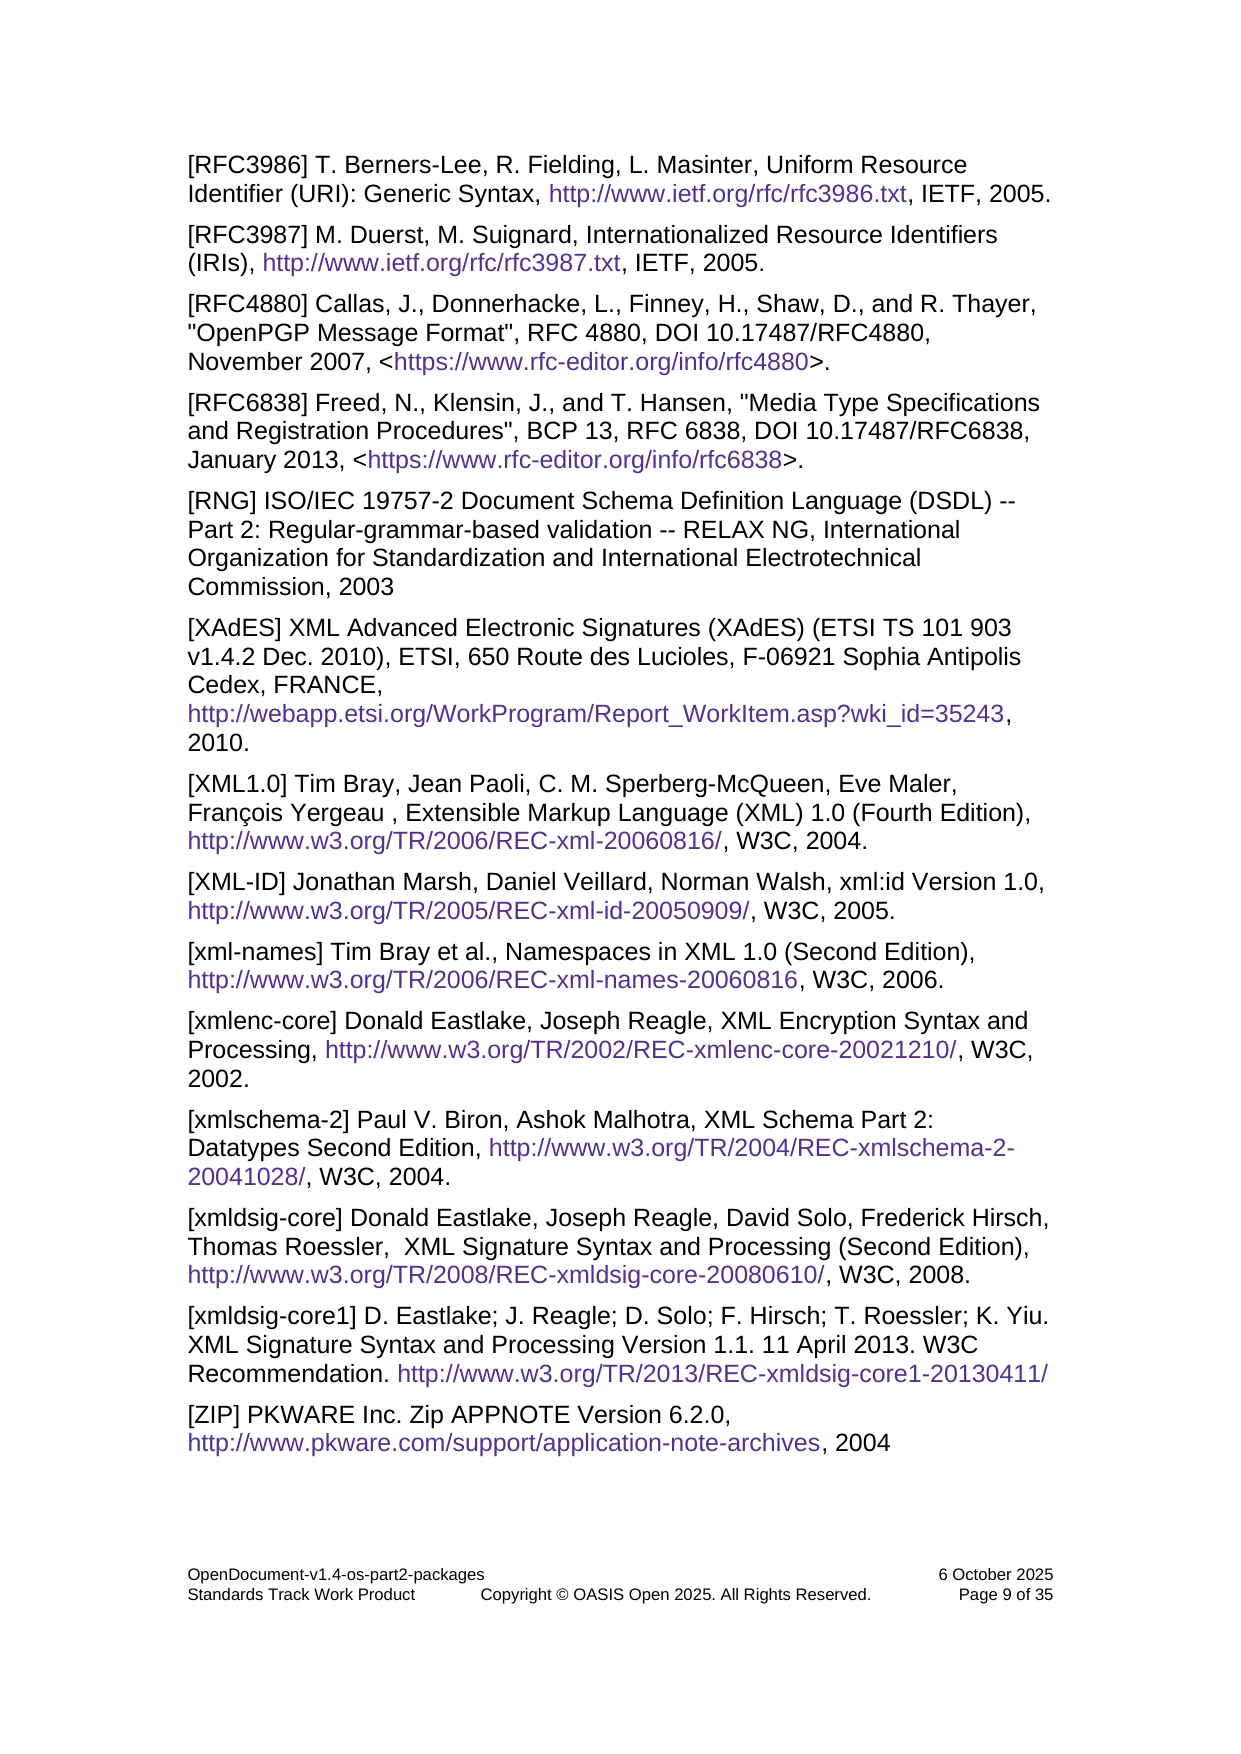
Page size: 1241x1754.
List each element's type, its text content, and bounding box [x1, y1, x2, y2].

text [XAdES] XML Advanced Electronic Signatures (XAdES) (ETSI TS 101 903 v1.4.2 Dec. 2010), ETSI, 650 Route des Lucioles, F-06921 Sophia Antipolis Cedex, FRANCE, http://webapp.etsi.org/WorkProgram/Report_WorkItem.asp?wki_id=35243, 2010. [187, 613, 1053, 757]
text [xml-names] Tim Bray et al., Namespaces in XML 1.0 (Second Edition), http://www.w3.org/TR/2006/REC-xml-names-20060816, W3C, 2006. [187, 937, 1053, 994]
text [XML-ID] Jonathan Marsh, Daniel Veillard, Norman Walsh, xml:id Version 1.0, http://www.w3.org/TR/2005/REC-xml-id-20050909/, W3C, 2005. [187, 867, 1053, 924]
text [xmlschema-2] Paul V. Biron, Ashok Malhotra, XML Schema Part 2: Datatypes Second Edition, http://www.w3.org/TR/2004/REC-xmlschema-2-20041028/, W3C, 2004. [187, 1104, 1053, 1191]
text [RFC3986] T. Berners-Lee, R. Fielding, L. Masinter, Uniform Resource Identifier (URI): Generic Syntax, http://www.ietf.org/rfc/rfc3986.txt, IETF, 2005. [187, 150, 1053, 207]
text [XML1.0] Tim Bray, Jean Paoli, C. M. Sperberg-McQueen, Eve Maler, François Yergeau , Extensible Markup Language (XML) 1.0 (Fourth Edition), http://www.w3.org/TR/2006/REC-xml-20060816/, W3C, 2004. [187, 769, 1053, 855]
text [ZIP] PKWARE Inc. Zip APPNOTE Version 6.2.0, http://www.pkware.com/support/application-note-archives, 2004 [187, 1399, 1053, 1457]
text [xmldsig-core1] D. Eastlake; J. Reagle; D. Solo; F. Hirsch; T. Roessler; K. Yiu. XML Signature Syntax and Processing Version 1.1. 11 April 2013. W3C Recommendation. http://www.w3.org/TR/2013/REC-xmldsig-core1-20130411/ [187, 1301, 1053, 1387]
text [RFC6838] Freed, N., Klensin, J., and T. Hansen, "Media Type Specifications and Registration Procedures", BCP 13, RFC 6838, DOI 10.17487/RFC6838, January 2013, <https://www.rfc-editor.org/info/rfc6838>. [187, 387, 1053, 474]
text [RNG] ISO/IEC 19757-2 Document Schema Definition Language (DSDL) -- Part 2: Regular-grammar-based validation -- RELAX NG, International Organization for Standardization and International Electrotechnical Commission, 2003 [187, 486, 1053, 601]
text [RFC3987] M. Duerst, M. Suignard, Internationalized Resource Identifiers (IRIs), http://www.ietf.org/rfc/rfc3987.txt, IETF, 2005. [187, 219, 1053, 277]
text [RFC4880] Callas, J., Donnerhacke, L., Finney, H., Shaw, D., and R. Thayer, "OpenPGP Message Format", RFC 4880, DOI 10.17487/RFC4880, November 2007, <https://www.rfc-editor.org/info/rfc4880>. [187, 289, 1053, 375]
text [xmldsig-core] Donald Eastlake, Joseph Reagle, David Solo, Frederick Hirsch, Thomas Roessler, XML Signature Syntax and Processing (Second Edition), http://www.w3.org/TR/2008/REC-xmldsig-core-20080610/, W3C, 2008. [187, 1203, 1053, 1289]
text [xmlenc-core] Donald Eastlake, Joseph Reagle, XML Encryption Syntax and Processing, http://www.w3.org/TR/2002/REC-xmlenc-core-20021210/, W3C, 2002. [187, 1006, 1053, 1092]
